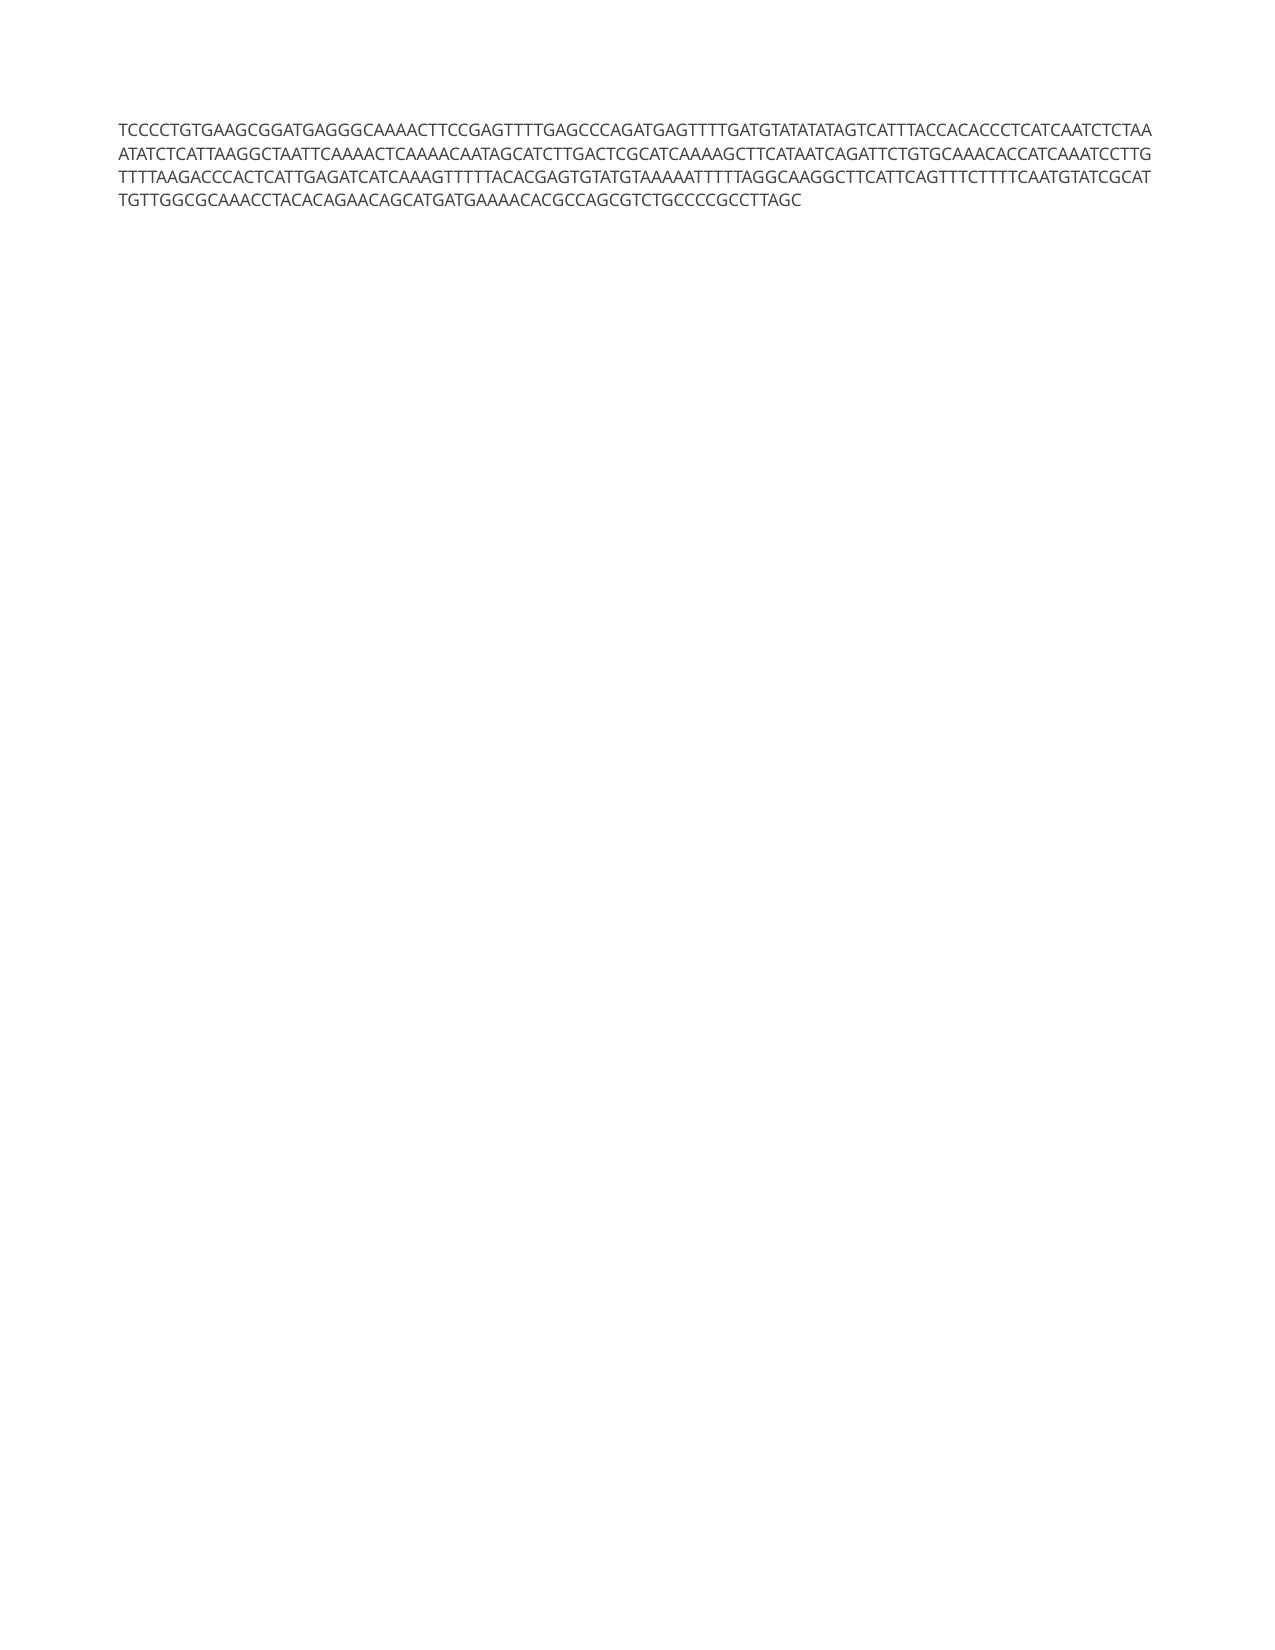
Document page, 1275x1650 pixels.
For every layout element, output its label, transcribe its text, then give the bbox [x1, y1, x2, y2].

text TCCCCTGTGAAGCGGATGAGGGCAAAACTTCCGAGTTTTGAGCCCAGATGAGTTTTGATGTATATATAGTCATTTACCACACCCTCATCAATCTCTAAATATCTCATTAAGGCTAATTCAAAACTCAAAACAATAGCATCTTGACTCGCATCAAAAGCTTCATAATCAGATTCTGTGCAAACACCATCAAATCCTTGTTTTAAGACCCACTCATTGAGATCATCAAAGTTTTTACACGAGTGTATGTAAAAATTTTTAGGCAAGGCTTCATTCAGTTTCTTTTCAATGTATCGCATTGTTGGCGCAAACCTACACAGAACAGCATGATGAAAACACGCCAGCGTCTGCCCCGCCTTAGC [118, 118, 1157, 212]
